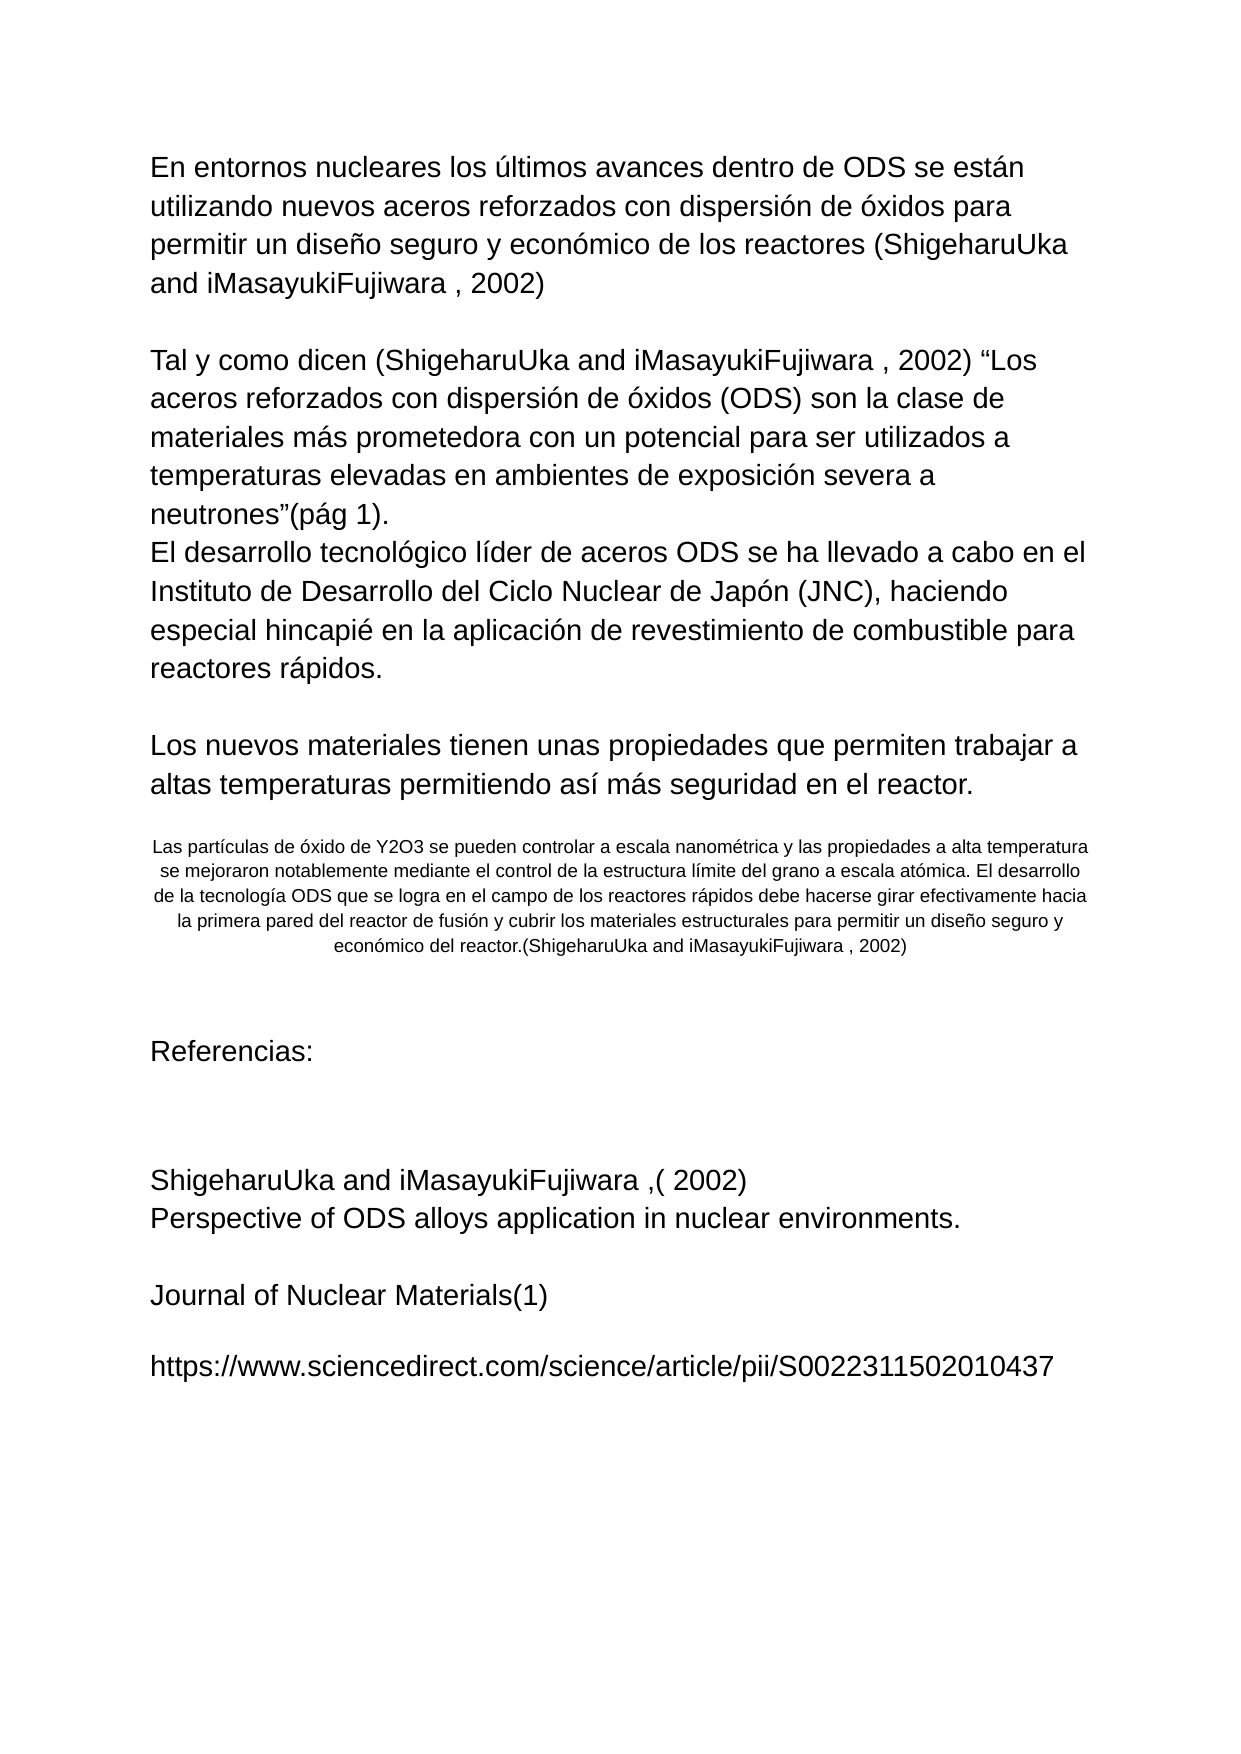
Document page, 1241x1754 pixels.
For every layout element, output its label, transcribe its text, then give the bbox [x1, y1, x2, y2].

text Referencias: [150, 1034, 1090, 1067]
text El desarrollo tecnológico líder de aceros ODS se ha llevado a cabo en el Instituto de Desarrollo del Ciclo Nuclear de Japón (JNC), haciendo especial hincapié en la aplicación de revestimiento de combustible para reactores rápidos. [150, 535, 1090, 684]
text Tal y como dicen (ShigeharuUka and iMasayukiFujiwara , 2002) “Los aceros reforzados con dispersión de óxidos (ODS) son la clase de materiales más prometedora con un potencial para ser utilizados a temperaturas elevadas en ambientes de exposición severa a neutrones”(pág 1). [150, 343, 1090, 530]
text Los nuevos materiales tienen unas propiedades que permiten trabajar a altas temperaturas permitiendo así más seguridad en el reactor. [150, 728, 1090, 800]
subtitle https://www.sciencedirect.com/science/article/pii/S0022311502010437 [150, 1348, 1090, 1382]
text ShigeharuUka and iMasayukiFujiwara ,( 2002) [150, 1163, 1090, 1196]
text Las partículas de óxido de Y2O3 se pueden controlar a escala nanométrica y las propiedades a alta temperatura se mejoraron notablemente mediante el control de la estructura límite del grano a escala atómica. El desarrollo de la tecnología ODS que se logra en el campo de los reactores rápidos debe hacerse girar efectivamente hacia la primera pared del reactor de fusión y cubrir los materiales estructurales para permitir un diseño seguro y económico del reactor.(ShigeharuUka and iMasayukiFujiwara , 2002) [150, 835, 1090, 956]
text En entornos nucleares los últimos avances dentro de ODS se están utilizando nuevos aceros reforzados con dispersión de óxidos para permitir un diseño seguro y económico de los reactores (ShigeharuUka and iMasayukiFujiwara , 2002) [150, 150, 1090, 299]
subtitle Journal of Nuclear Materials(1) [150, 1277, 1090, 1311]
text Perspective of ODS alloys application in nuclear environments. [150, 1201, 1090, 1235]
